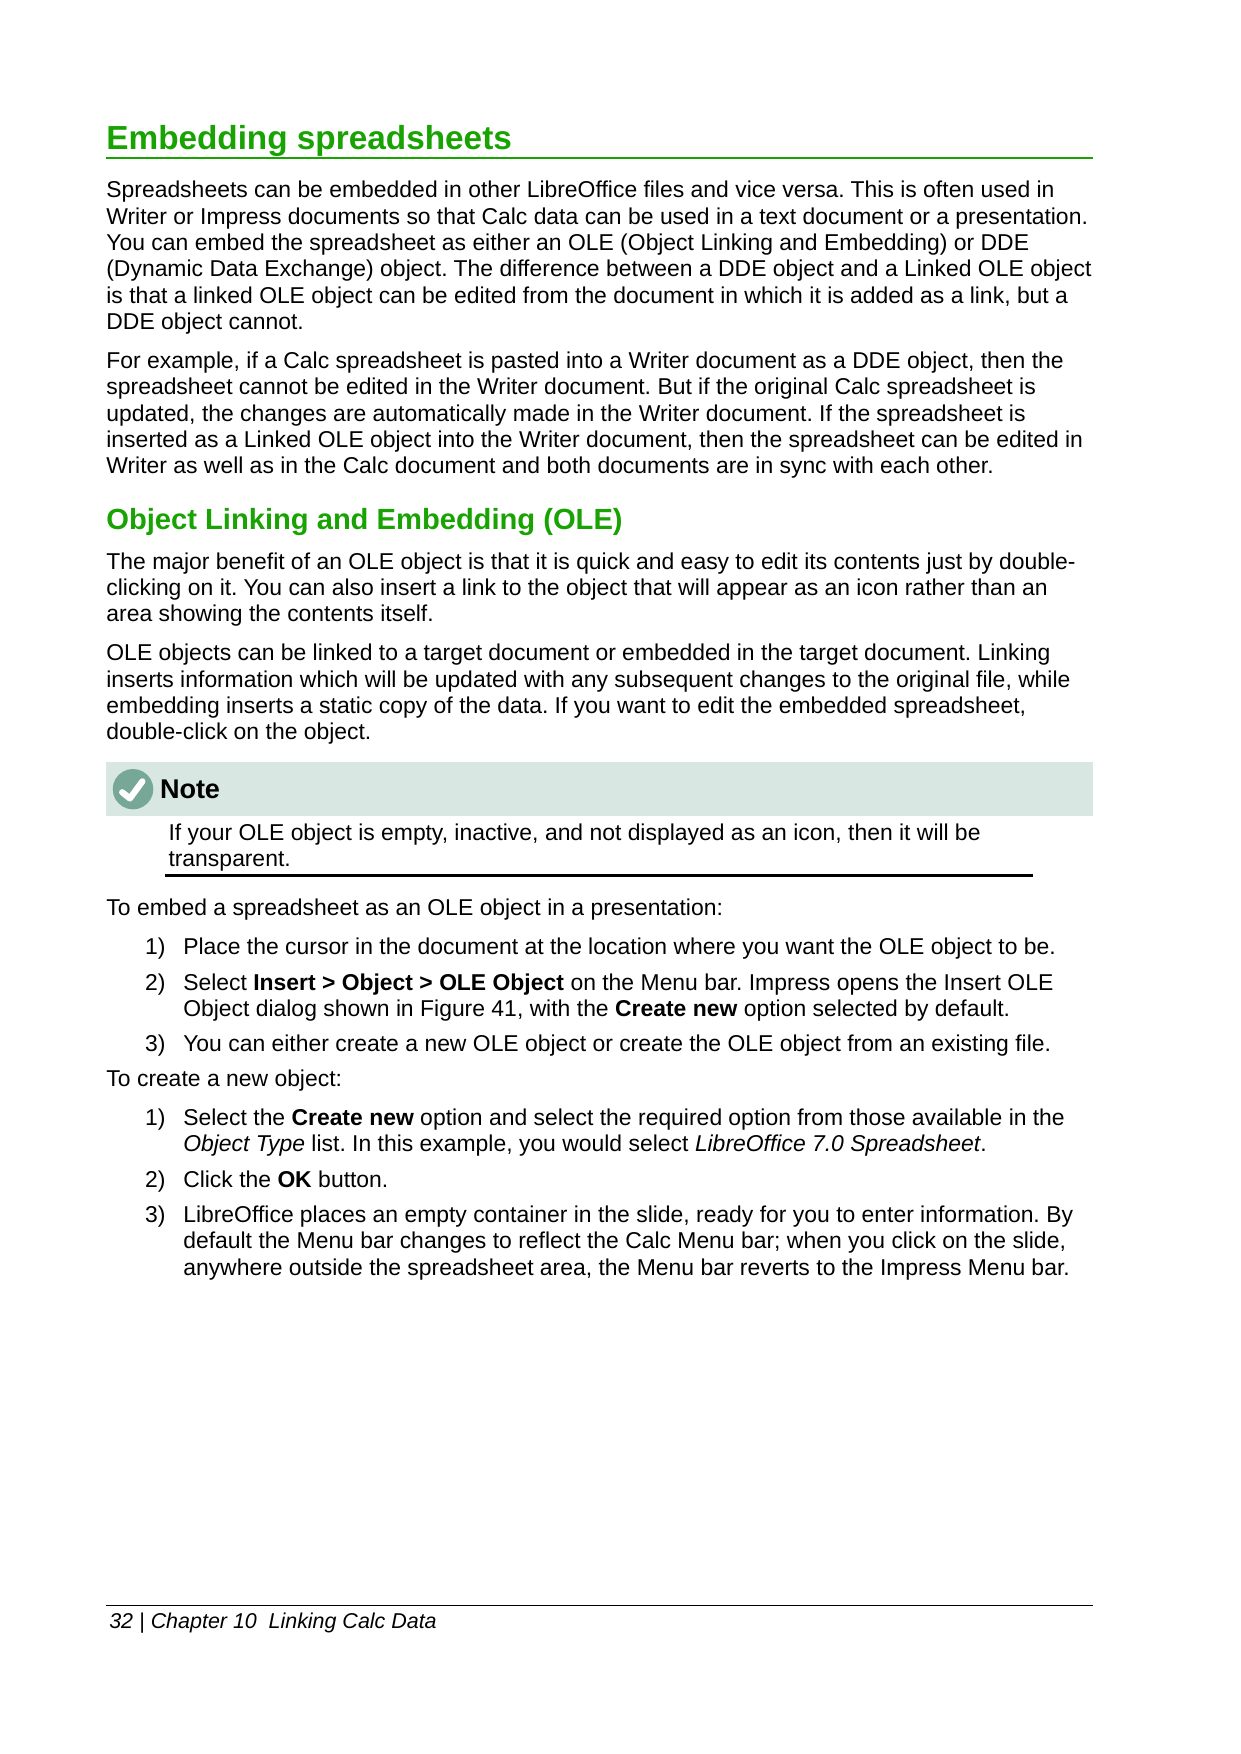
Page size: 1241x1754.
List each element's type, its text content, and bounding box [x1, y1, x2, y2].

list Select Insert > Object > OLE Object on the Menu bar. Impress opens the Insert OLE Object dialog shown in Figure 41, with the Create new option selected by default. [165, 968, 1093, 1021]
subtitle Object Linking and Embedding (OLE) [106, 502, 1093, 536]
list Click the OK button. [165, 1166, 1093, 1192]
text If your OLE object is empty, inactive, and not displayed as an icon, then it will be transparent. [165, 816, 1033, 874]
text Spreadsheets can be embedded in other LibreOffice files and vice versa. This is often used in Writer or Impress documents so that Calc data can be used in a text document or a presentation. You can embed the spreadsheet as either an OLE (Object Linking and Embedding) or DDE (Dynamic Data Exchange) object. The difference between a DDE object and a Linked OLE object is that a linked OLE object can be edited from the document in which it is added as a link, but a DDE object cannot. [106, 176, 1093, 334]
list To embed a spreadsheet as an OLE object in a presentation: [106, 894, 1093, 921]
list Select the Create new option and select the required option from those available in the Object Type list. In this example, you would select LibreOffice 7.0 Spreadsheet. [165, 1104, 1093, 1157]
list LibreOffice places an empty container in the slide, ready for you to enter information. By default the Menu bar changes to reflect the Calc Menu bar; when you click on the slide, anywhere outside the spreadsheet area, the Menu bar reverts to the Impress Menu bar. [165, 1201, 1093, 1280]
subtitle Embedding spreadsheets [106, 118, 1093, 157]
text OLE objects can be linked to a target document or embedded in the target document. Linking inserts information which will be updated with any subsequent changes to the original file, while embedding inserts a static copy of the data. If you want to edit the embedded spreadsheet, double-click on the object. [106, 639, 1093, 745]
list You can either create a new OLE object or create the OLE object from an existing file. [165, 1030, 1093, 1056]
list Place the cursor in the document at the location where you want the OLE object to be. [165, 933, 1093, 959]
text For example, if a Calc spreadsheet is pasted into a Writer document as a DDE object, then the spreadsheet cannot be edited in the Writer document. But if the original Calc spreadsheet is updated, the changes are automatically made in the Writer document. If the spreadsheet is inserted as a Linked OLE object into the Writer document, then the spreadsheet can be edited in Writer as well as in the Calc document and both documents are in sync with each other. [106, 347, 1093, 479]
subtitle Note [106, 762, 1093, 816]
text To create a new object: [106, 1065, 1093, 1092]
text The major benefit of an OLE object is that it is quick and easy to edit its contents just by double-clicking on it. You can also insert a link to the object that will appear as an icon rather than an area showing the contents itself. [106, 548, 1093, 627]
